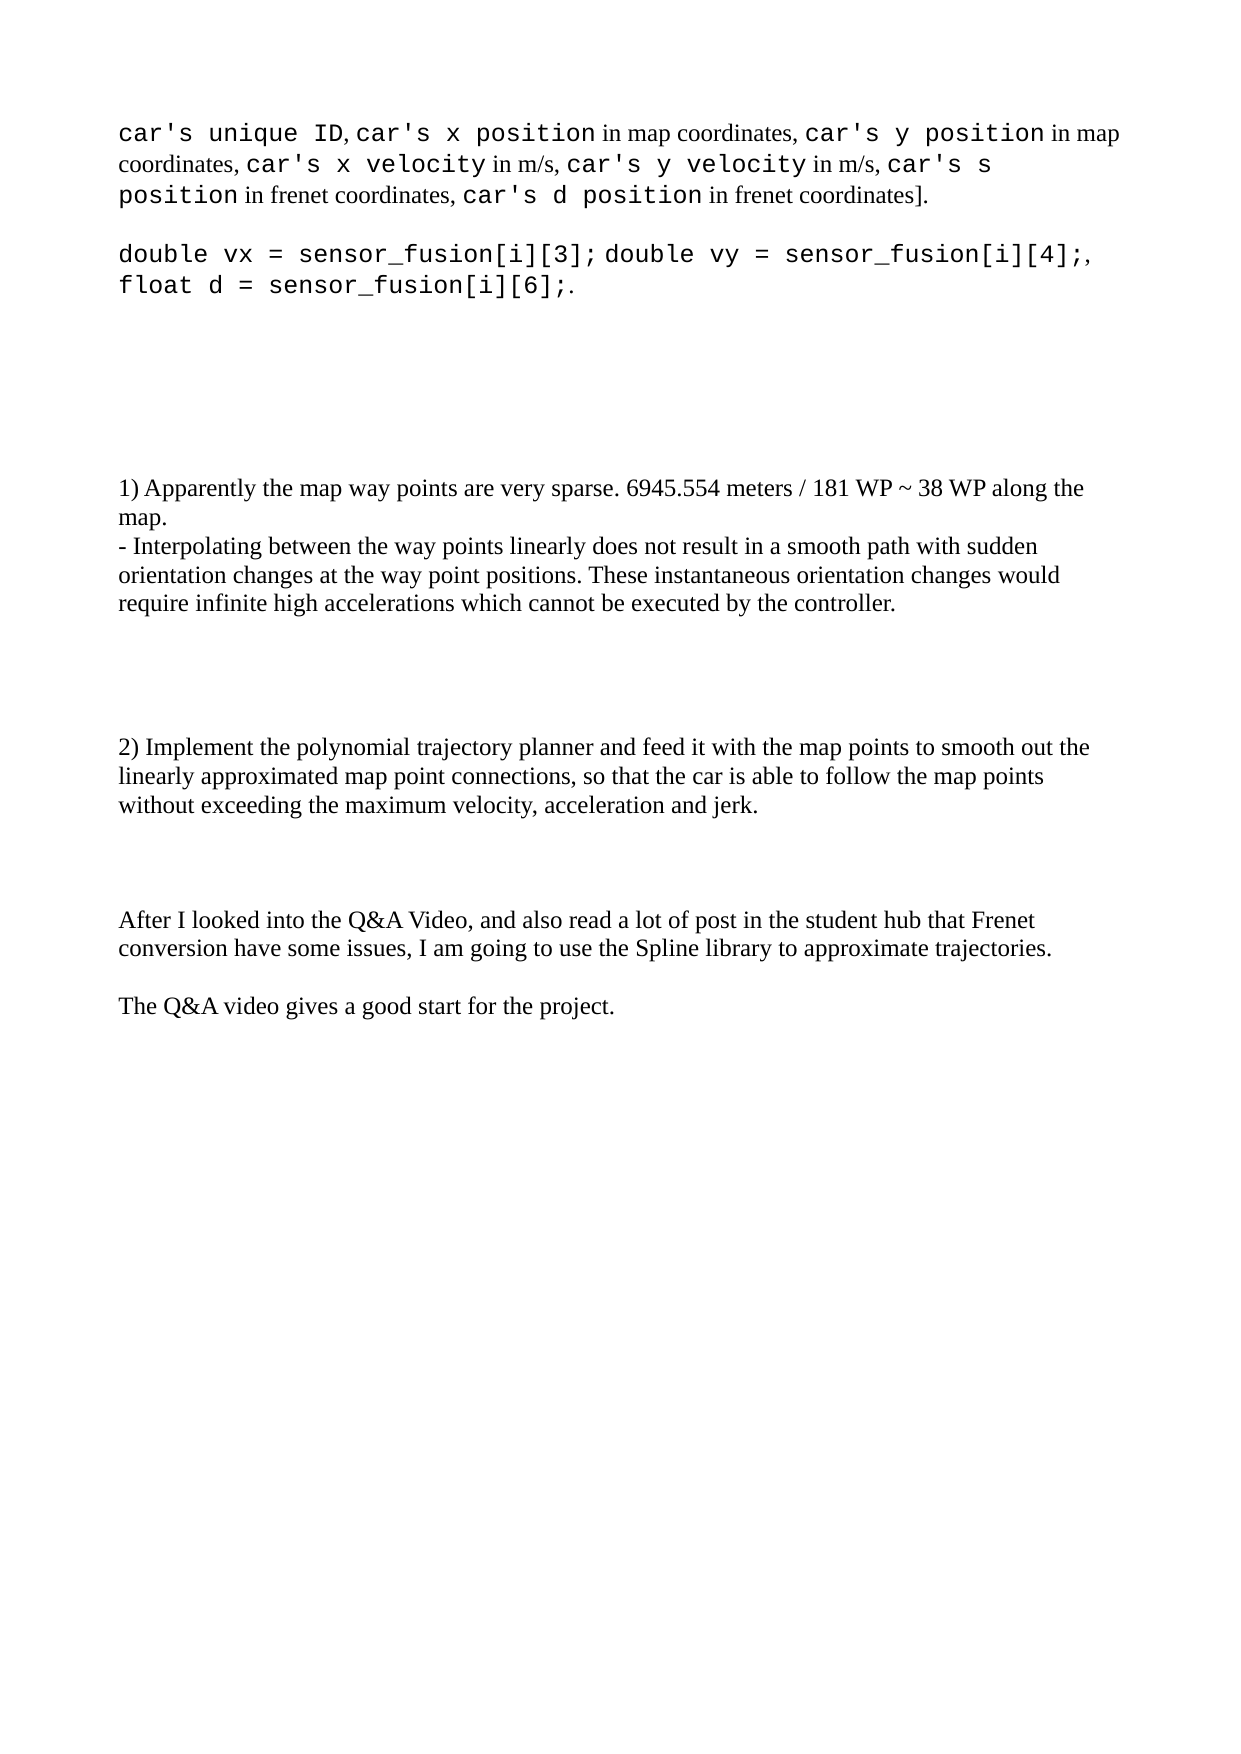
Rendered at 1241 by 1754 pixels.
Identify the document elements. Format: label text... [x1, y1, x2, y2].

text car's unique ID, car's x position in map coordinates, car's y position in map coordinates, car's x velocity in m/s, car's y velocity in m/s, car's s position in frenet coordinates, car's d position in frenet coordinates]. [118, 118, 1122, 211]
text double vx = sensor_fusion[i][3]; double vy = sensor_fusion[i][4];, float d = sensor_fusion[i][6];. [118, 239, 1122, 301]
text - Interpolating between the way points linearly does not result in a smooth path with sudden orientation changes at the way point positions. These instantaneous orientation changes would require infinite high accelerations which cannot be executed by the controller. [118, 531, 1122, 617]
text After I looked into the Q&A Video, and also read a lot of post in the student hub that Frenet conversion have some issues, I am going to use the Spline library to approximate trajectories. [118, 905, 1122, 962]
text The Q&A video gives a good start for the project. [118, 991, 1122, 1020]
text 2) Implement the polynomial trajectory planner and feed it with the map points to smooth out the linearly approximated map point connections, so that the car is able to follow the map points without exceeding the maximum velocity, acceleration and jerk. [118, 732, 1122, 818]
text 1) Apparently the map way points are very sparse. 6945.554 meters / 181 WP ~ 38 WP along the map. [118, 473, 1122, 531]
